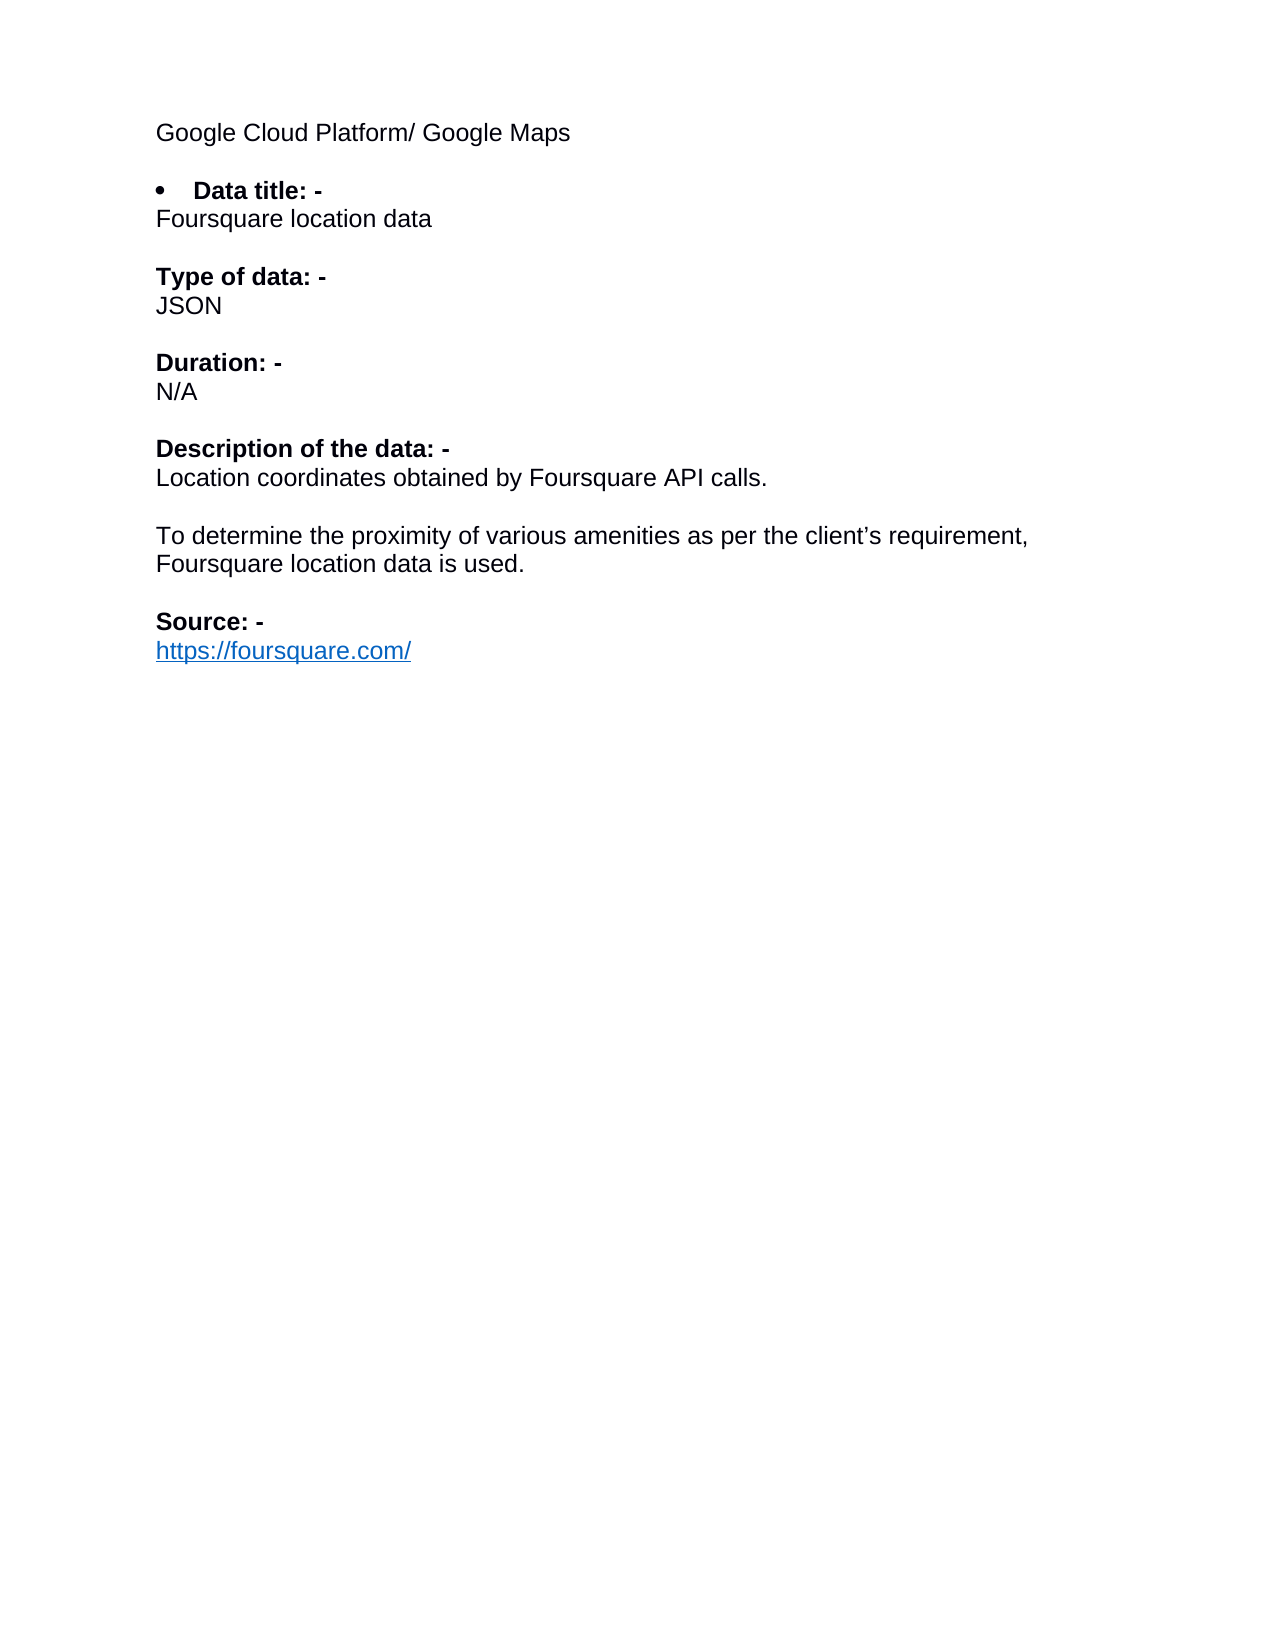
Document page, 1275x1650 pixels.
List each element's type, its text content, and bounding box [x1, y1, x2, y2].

text Description of the data: - [156, 434, 1157, 463]
text To determine the proximity of various amenities as per the client’s requirement, Foursquare location data is used. [156, 521, 1157, 578]
text Foursquare location data [156, 204, 1157, 233]
text N/A [156, 377, 1157, 406]
text Google Cloud Platform/ Google Maps [156, 118, 1157, 147]
text Duration: - [156, 348, 1157, 377]
text Location coordinates obtained by Foursquare API calls. [156, 463, 1157, 492]
text Type of data: - [156, 262, 1157, 291]
text Source: - [156, 607, 1157, 636]
list Data title: - [156, 176, 1157, 204]
text JSON [156, 291, 1157, 319]
text https://foursquare.com/ [156, 636, 1157, 664]
